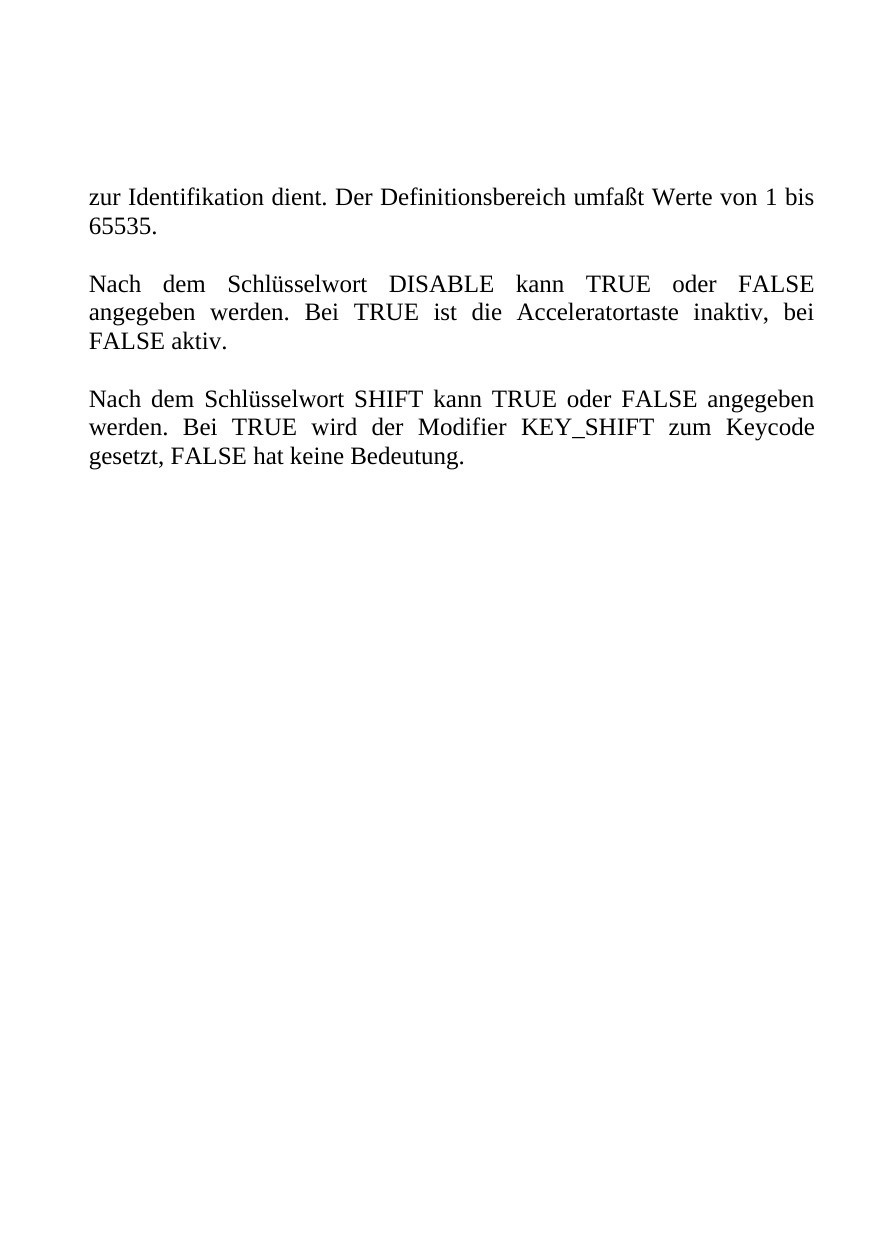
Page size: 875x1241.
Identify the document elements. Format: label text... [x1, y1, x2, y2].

text Nach dem Schlüsselwort DISABLE kann TRUE oder FALSE angegeben werden. Bei TRUE ist die Acceleratortaste inaktiv, bei FALSE aktiv. [88, 269, 815, 355]
text zur Identifikation dient. Der Definitionsbereich umfaßt Werte von 1 bis 65535. [88, 182, 815, 240]
text Nach dem Schlüsselwort SHIFT kann TRUE oder FALSE angegeben werden. Bei TRUE wird der Modifier KEY_SHIFT zum Keycode gesetzt, FALSE hat keine Bedeutung. [88, 384, 815, 470]
